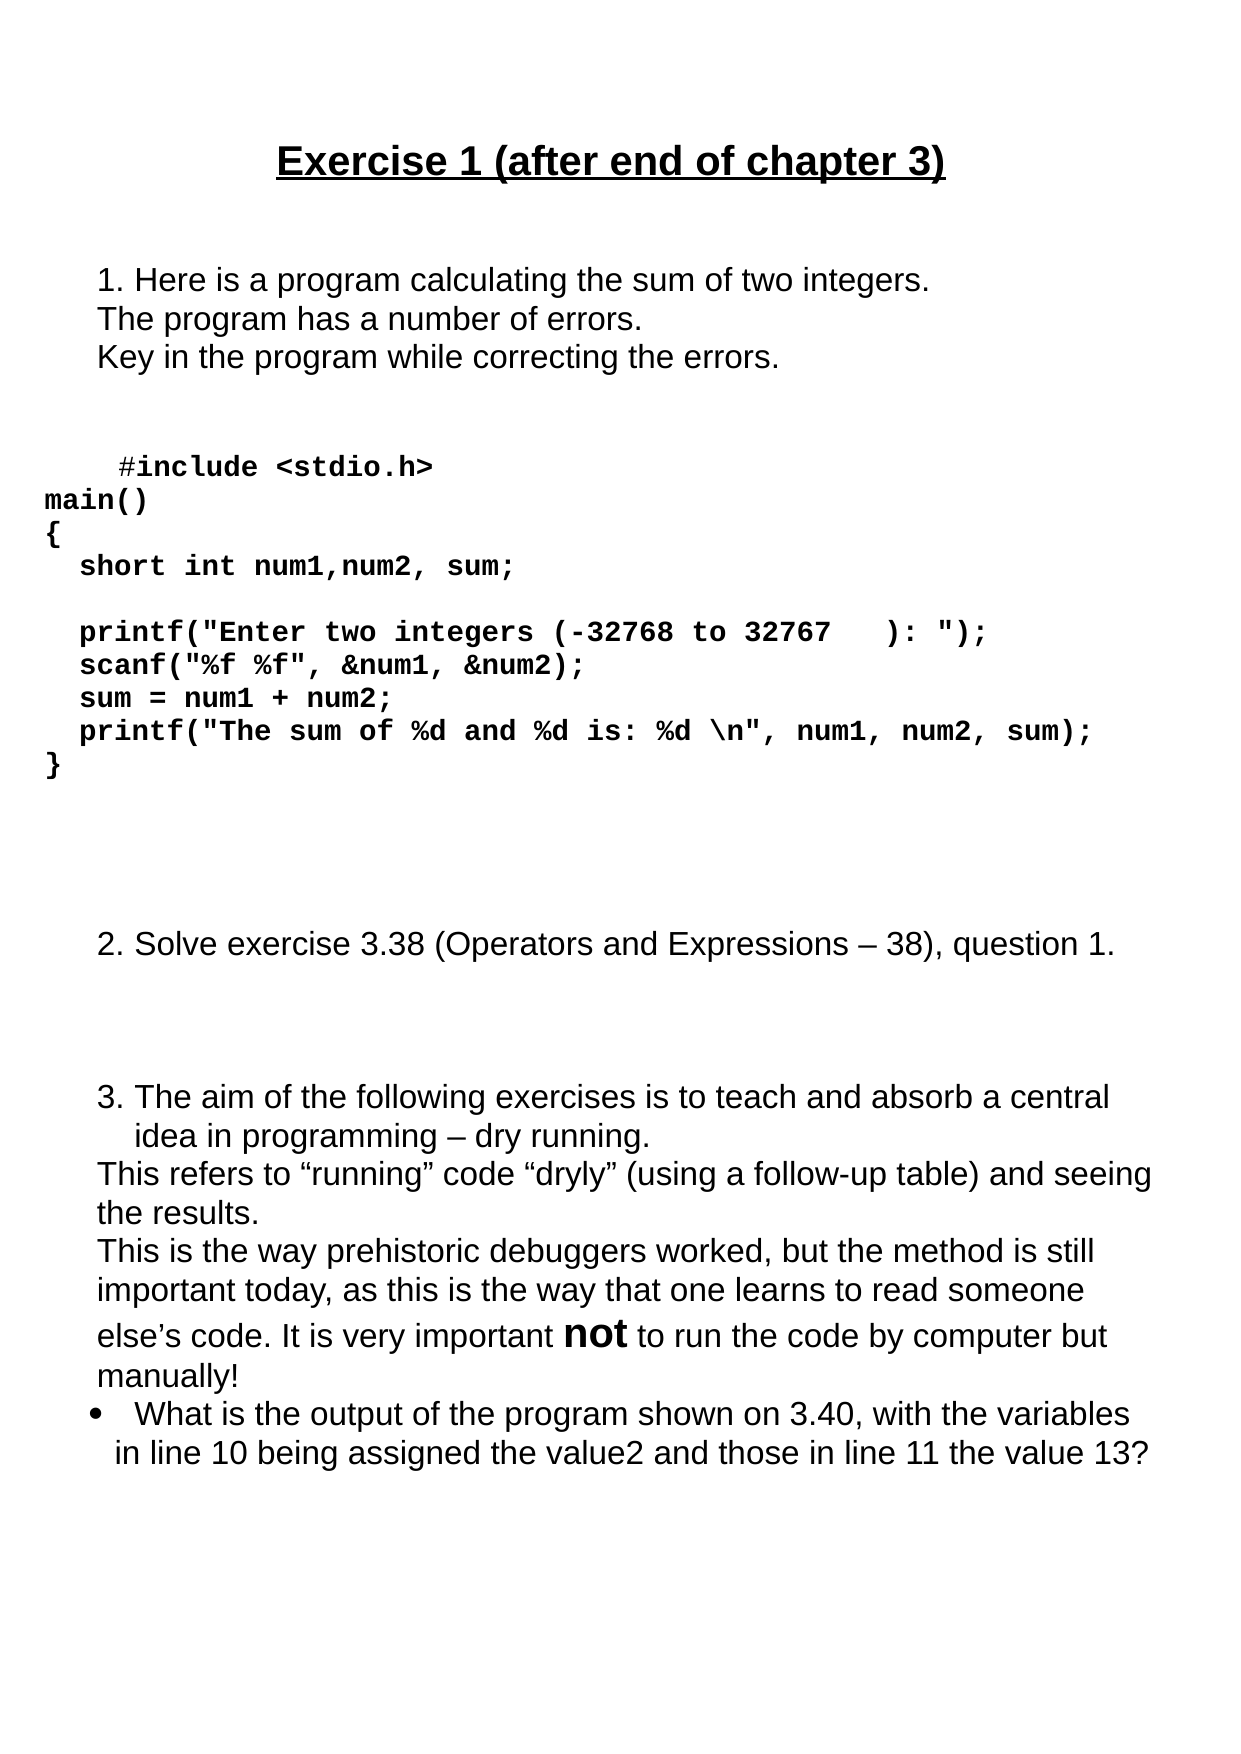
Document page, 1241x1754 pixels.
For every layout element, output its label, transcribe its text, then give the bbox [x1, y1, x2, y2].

text printf("The sum of %d and %d is: %d \n", num1, num2, sum); [79, 716, 1162, 749]
text This is the way prehistoric debuggers worked, but the method is still important today, as this is the way that one learns to read someone else’s code. It is very important not to run the code by computer but manually! [97, 1231, 1162, 1394]
text Key in the program while correcting the errors. [97, 337, 1162, 376]
text sum = num1 + num2; [79, 683, 1162, 716]
text } [44, 749, 1162, 924]
text main() [44, 485, 1162, 518]
text The program has a number of errors. [97, 299, 1162, 337]
text #include <stdio.h> [44, 414, 1162, 485]
list Solve exercise 3.38 (Operators and Expressions – 38), question 1. [97, 924, 1162, 1077]
list The aim of the following exercises is to teach and absorb a central idea in programming – dry running. [97, 1077, 1162, 1154]
text This refers to “running” code “dryly” (using a follow-up table) and seeing the results. [97, 1154, 1162, 1231]
text { [44, 518, 1162, 551]
list What is the output of the program shown on 3.40, with the variables in line 10 being assigned the value2 and those in line 11 the value 13? [97, 1394, 1162, 1471]
text Exercise 1 (after end of chapter 3) [59, 136, 1162, 184]
text scanf("%f %f", &num1, &num2); [79, 650, 1162, 683]
text printf("Enter two integers (-32768 to 32767 ): "); [79, 617, 1162, 650]
list Here is a program calculating the sum of two integers. [97, 260, 1162, 299]
text short int num1,num2, sum; [79, 551, 1162, 584]
